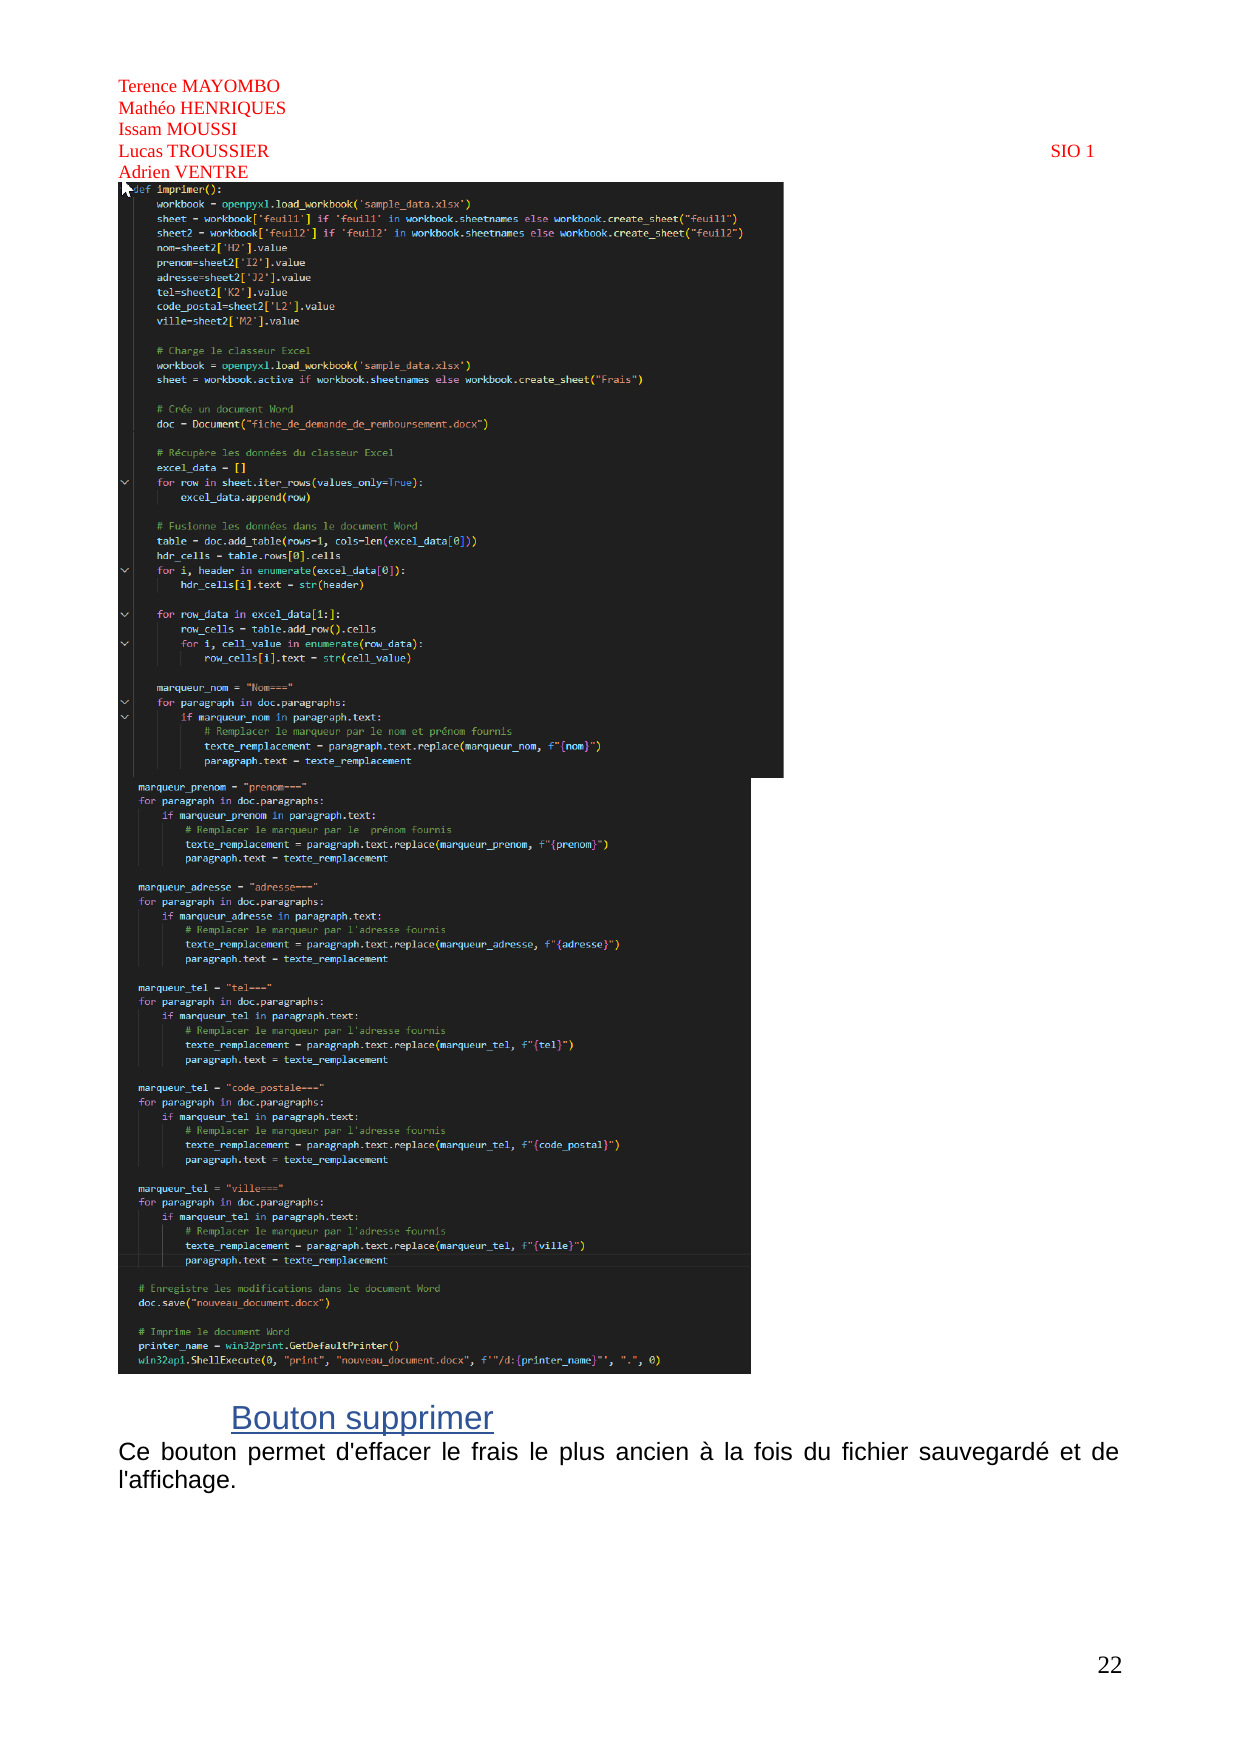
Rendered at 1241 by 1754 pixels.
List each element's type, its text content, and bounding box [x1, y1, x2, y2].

subtitle Bouton supprimer [231, 1398, 1122, 1437]
text Ce bouton permet d'effacer le frais le plus ancien à la fois du fichier sauvegardé et de l'affichage. [118, 1437, 1122, 1494]
